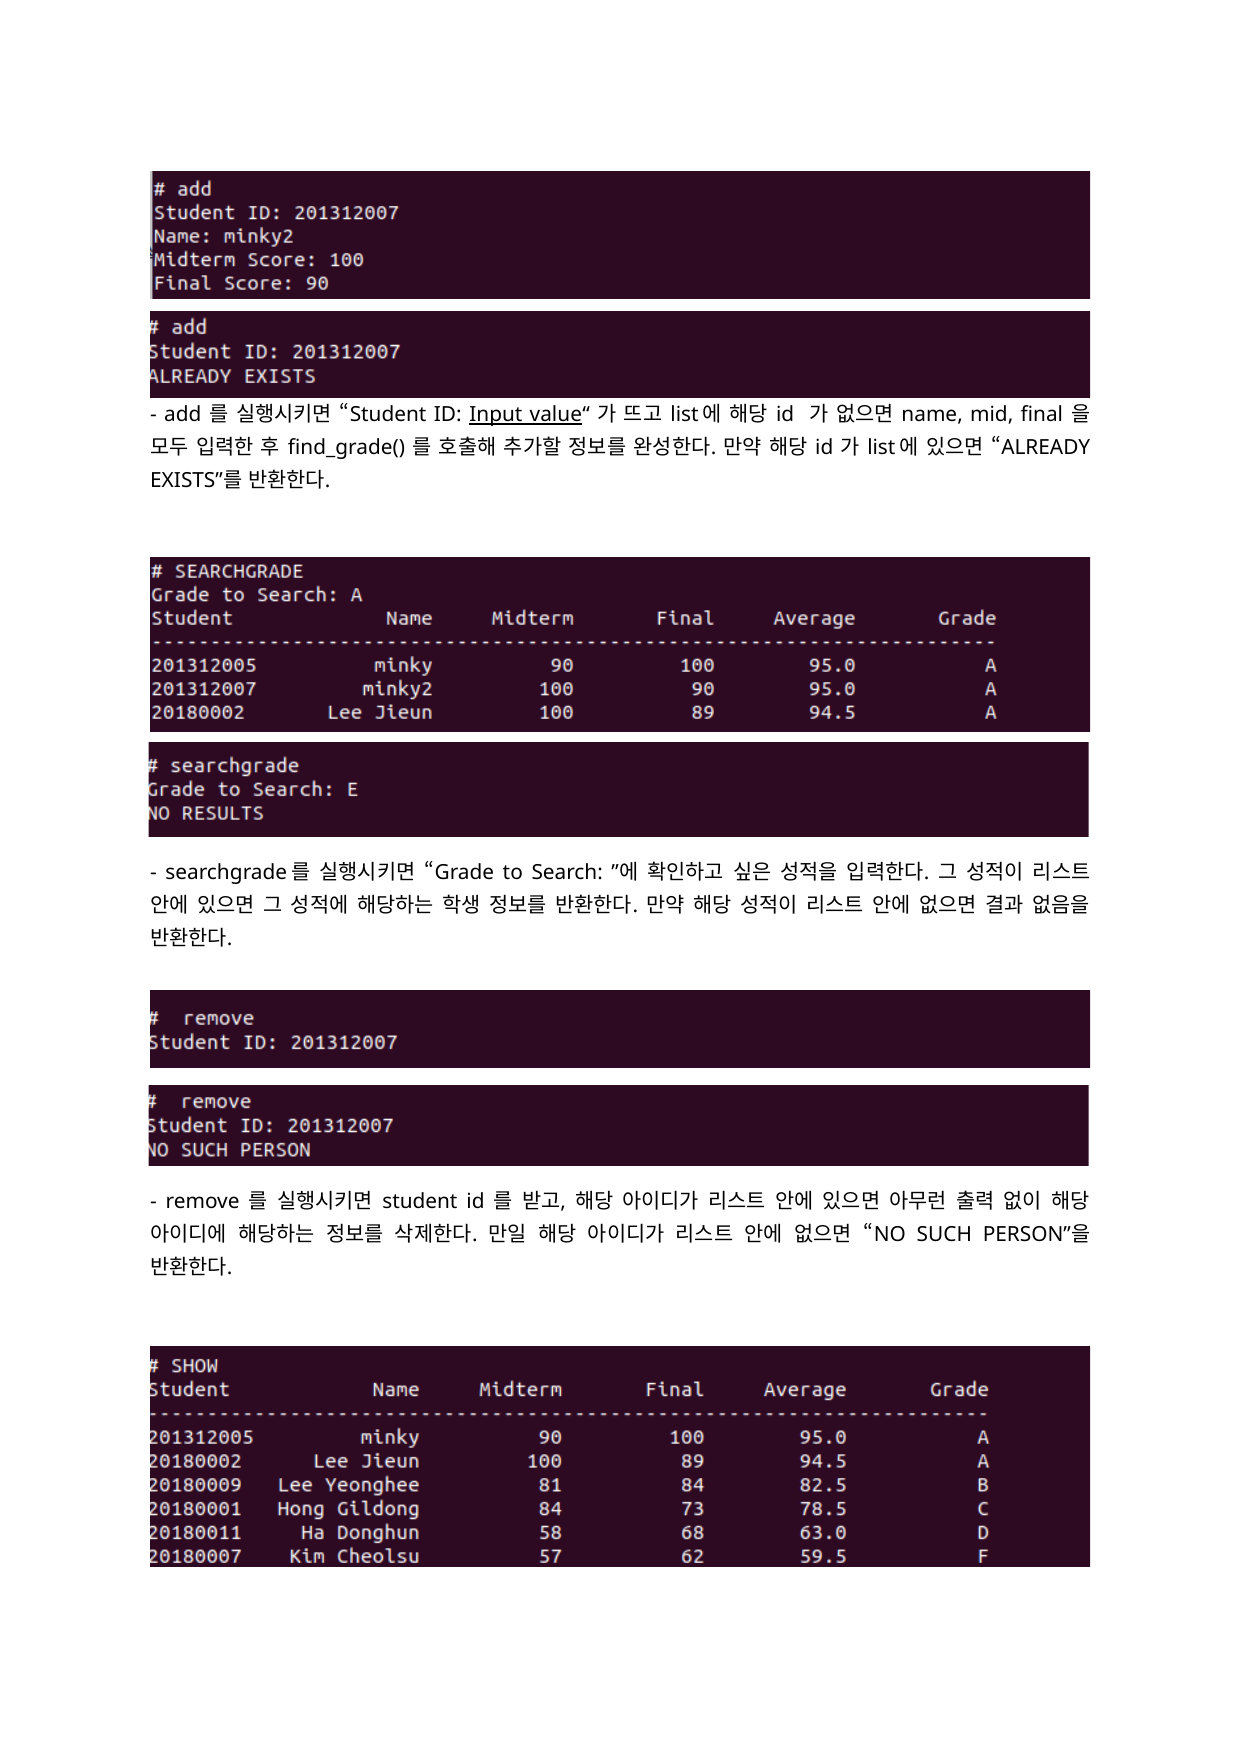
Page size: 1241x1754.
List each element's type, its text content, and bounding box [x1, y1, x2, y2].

picture [150, 1346, 1091, 1567]
picture [148, 742, 1089, 837]
text - remove 를 실행시키면 student id 를 받고, 해당 아이디가 리스트 안에 있으면 아무런 출력 없이 해당 아이디에 해당하는 정보를 삭제한다. 만일 해당 아이디가 리스트 안에 없으면 “NO SUCH PERSON”을 반환한다. [150, 1068, 1090, 1280]
text - searchgrade를 실행시키면 “Grade to Search: ”에 확인하고 싶은 성적을 입력한다. 그 성적이 리스트 안에 있으면 그 성적에 해당하는 학생 정보를 반환한다. 만약 해당 성적이 리스트 안에 없으면 결과 없음을 반환한다. [150, 732, 1090, 951]
text - add 를 실행시키면 “Student ID: Input value“ 가 뜨고 list에 해당 id 가 없으면 name, mid, final 을 모두 입력한 후 find_grade() 를 호출해 추가할 정보를 완성한다. 만약 해당 id 가 list에 있으면 “ALREADY EXISTS”를 반환한다. [150, 398, 1090, 493]
picture [150, 557, 1091, 732]
text [150, 970, 1090, 990]
picture [150, 171, 1091, 299]
picture [148, 1085, 1089, 1166]
picture [150, 990, 1091, 1068]
picture [150, 311, 1091, 398]
text [150, 299, 1090, 311]
